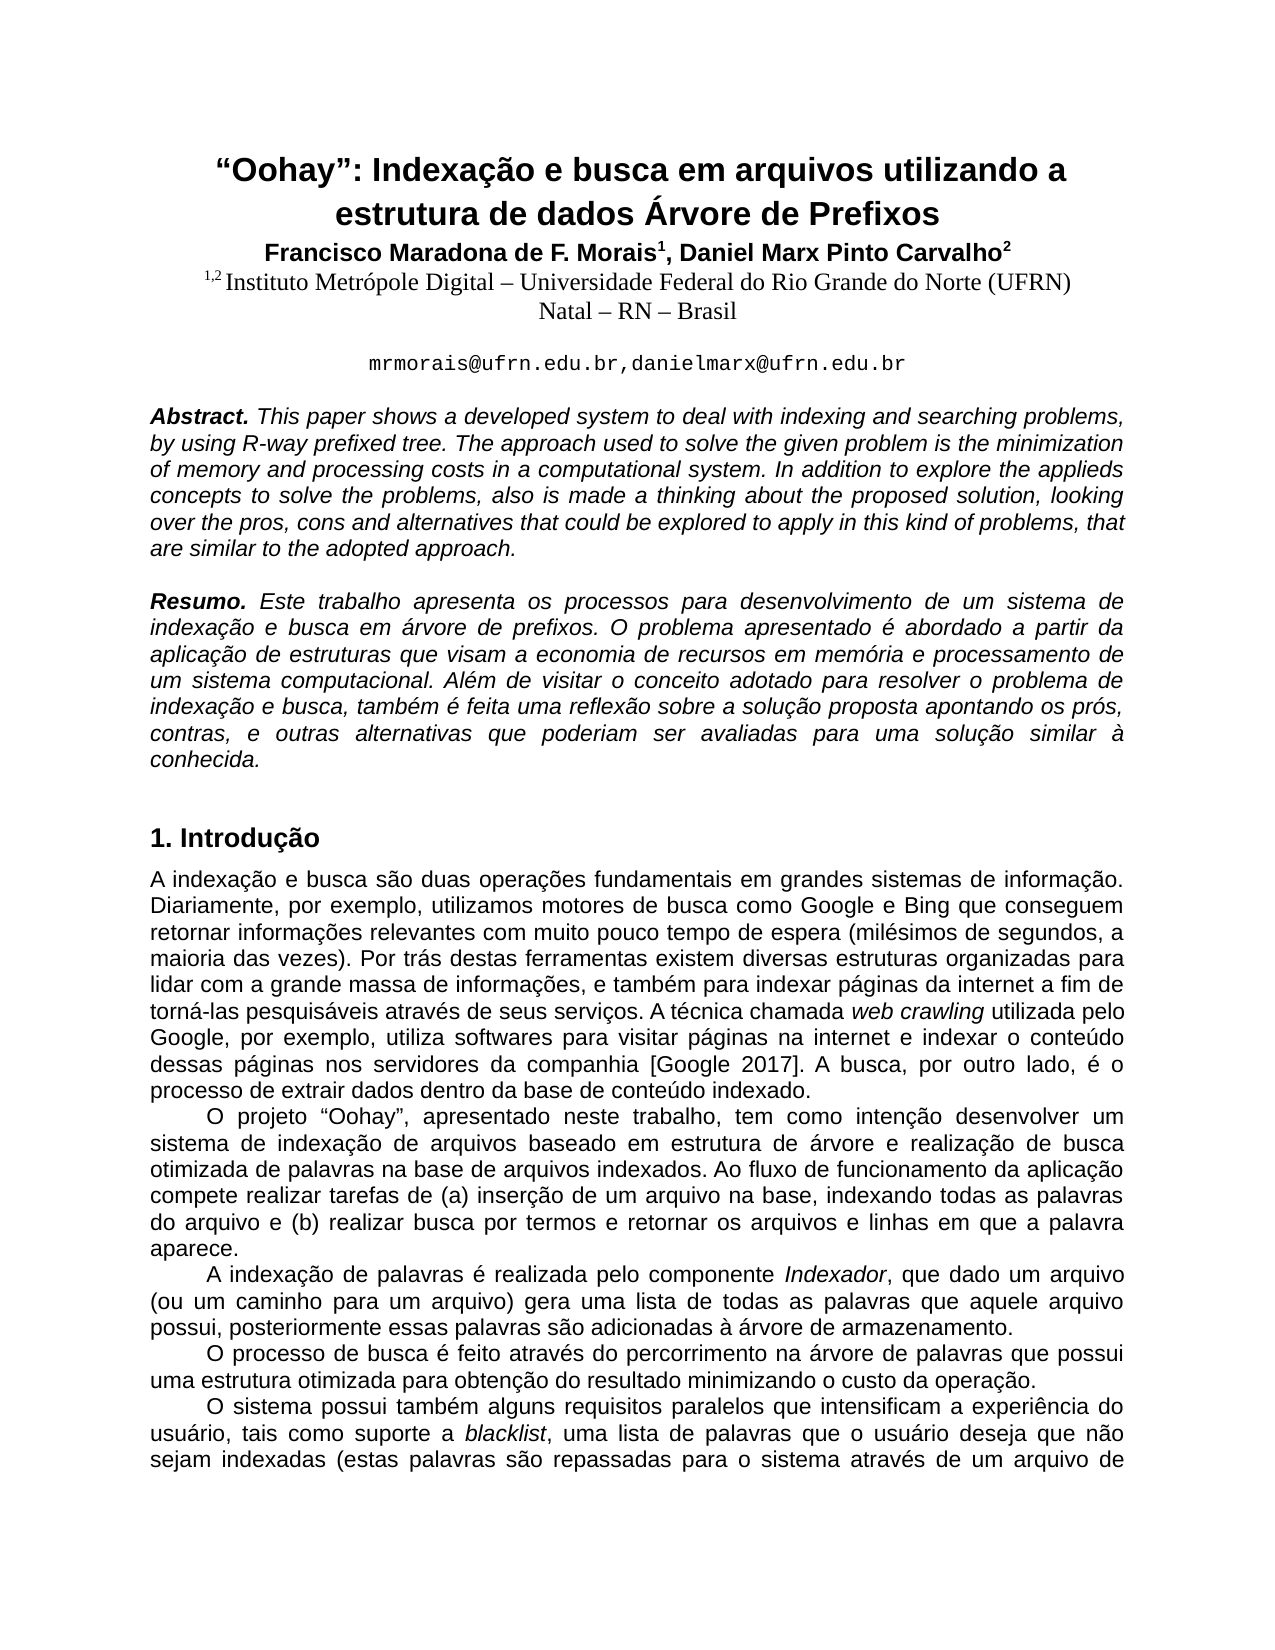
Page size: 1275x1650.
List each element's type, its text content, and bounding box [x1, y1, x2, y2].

text A indexação de palavras é realizada pelo componente Indexador, que dado um arquivo (ou um caminho para um arquivo) gera uma lista de todas as palavras que aquele arquivo possui, posteriormente essas palavras são adicionadas à árvore de armazenamento. [150, 1261, 1125, 1340]
text Resumo. Este trabalho apresenta os processos para desenvolvimento de um sistema de indexação e busca em árvore de prefixos. O problema apresentado é abordado a partir da aplicação de estruturas que visam a economia de recursos em memória e processamento de um sistema computacional. Além de visitar o conceito adotado para resolver o problema de indexação e busca, também é feita uma reflexão sobre a solução proposta apontando os prós, contras, e outras alternativas que poderiam ser avaliadas para uma solução similar à conhecida. [150, 588, 1125, 772]
text O projeto “Oohay”, apresentado neste trabalho, tem como intenção desenvolver um sistema de indexação de arquivos baseado em estrutura de árvore e realização de busca otimizada de palavras na base de arquivos indexados. Ao fluxo de funcionamento da aplicação compete realizar tarefas de (a) inserção de um arquivo na base, indexando todas as palavras do arquivo e (b) realizar busca por termos e retornar os arquivos e linhas em que a palavra aparece. [150, 1103, 1125, 1261]
subtitle 1. Introdução [150, 822, 1125, 853]
text O processo de busca é feito através do percorrimento na árvore de palavras que possui uma estrutura otimizada para obtenção do resultado minimizando o custo da operação. [150, 1340, 1125, 1393]
text Abstract. This paper shows a developed system to deal with indexing and searching problems, by using R-way prefixed tree. The approach used to solve the given problem is the minimization of memory and processing costs in a computational system. In addition to explore the applieds concepts to solve the problems, also is made a thinking about the proposed solution, looking over the pros, cons and alternatives that could be explored to apply in this kind of problems, that are similar to the adopted approach. [150, 403, 1125, 561]
text 1,2 Instituto Metrópole Digital – Universidade Federal do Rio Grande do Norte (UFRN) [150, 267, 1125, 296]
text Francisco Maradona de F. Morais1, Daniel Marx Pinto Carvalho2 [150, 238, 1125, 267]
text Natal – RN – Brasil [150, 296, 1125, 324]
text O sistema possui também alguns requisitos paralelos que intensificam a experiência do usuário, tais como suporte a blacklist, uma lista de palavras que o usuário deseja que não sejam indexadas (estas palavras são repassadas para o sistema através de um arquivo de [150, 1393, 1125, 1472]
text A indexação e busca são duas operações fundamentais em grandes sistemas de informação. Diariamente, por exemplo, utilizamos motores de busca como Google e Bing que conseguem retornar informações relevantes com muito pouco tempo de espera (milésimos de segundos, a maioria das vezes). Por trás destas ferramentas existem diversas estruturas organizadas para lidar com a grande massa de informações, e também para indexar páginas da internet a fim de torná-las pesquisáveis através de seus serviços. A técnica chamada web crawling utilizada pelo Google, por exemplo, utiliza softwares para visitar páginas na internet e indexar o conteúdo dessas páginas nos servidores da companhia [Google 2017]. A busca, por outro lado, é o processo de extrair dados dentro da base de conteúdo indexado. [150, 866, 1125, 1103]
text mrmorais@ufrn.edu.br,danielmarx@ufrn.edu.br [150, 353, 1125, 377]
text “Oohay”: Indexação e busca em arquivos utilizando a estrutura de dados Árvore de Prefixos [150, 150, 1125, 233]
